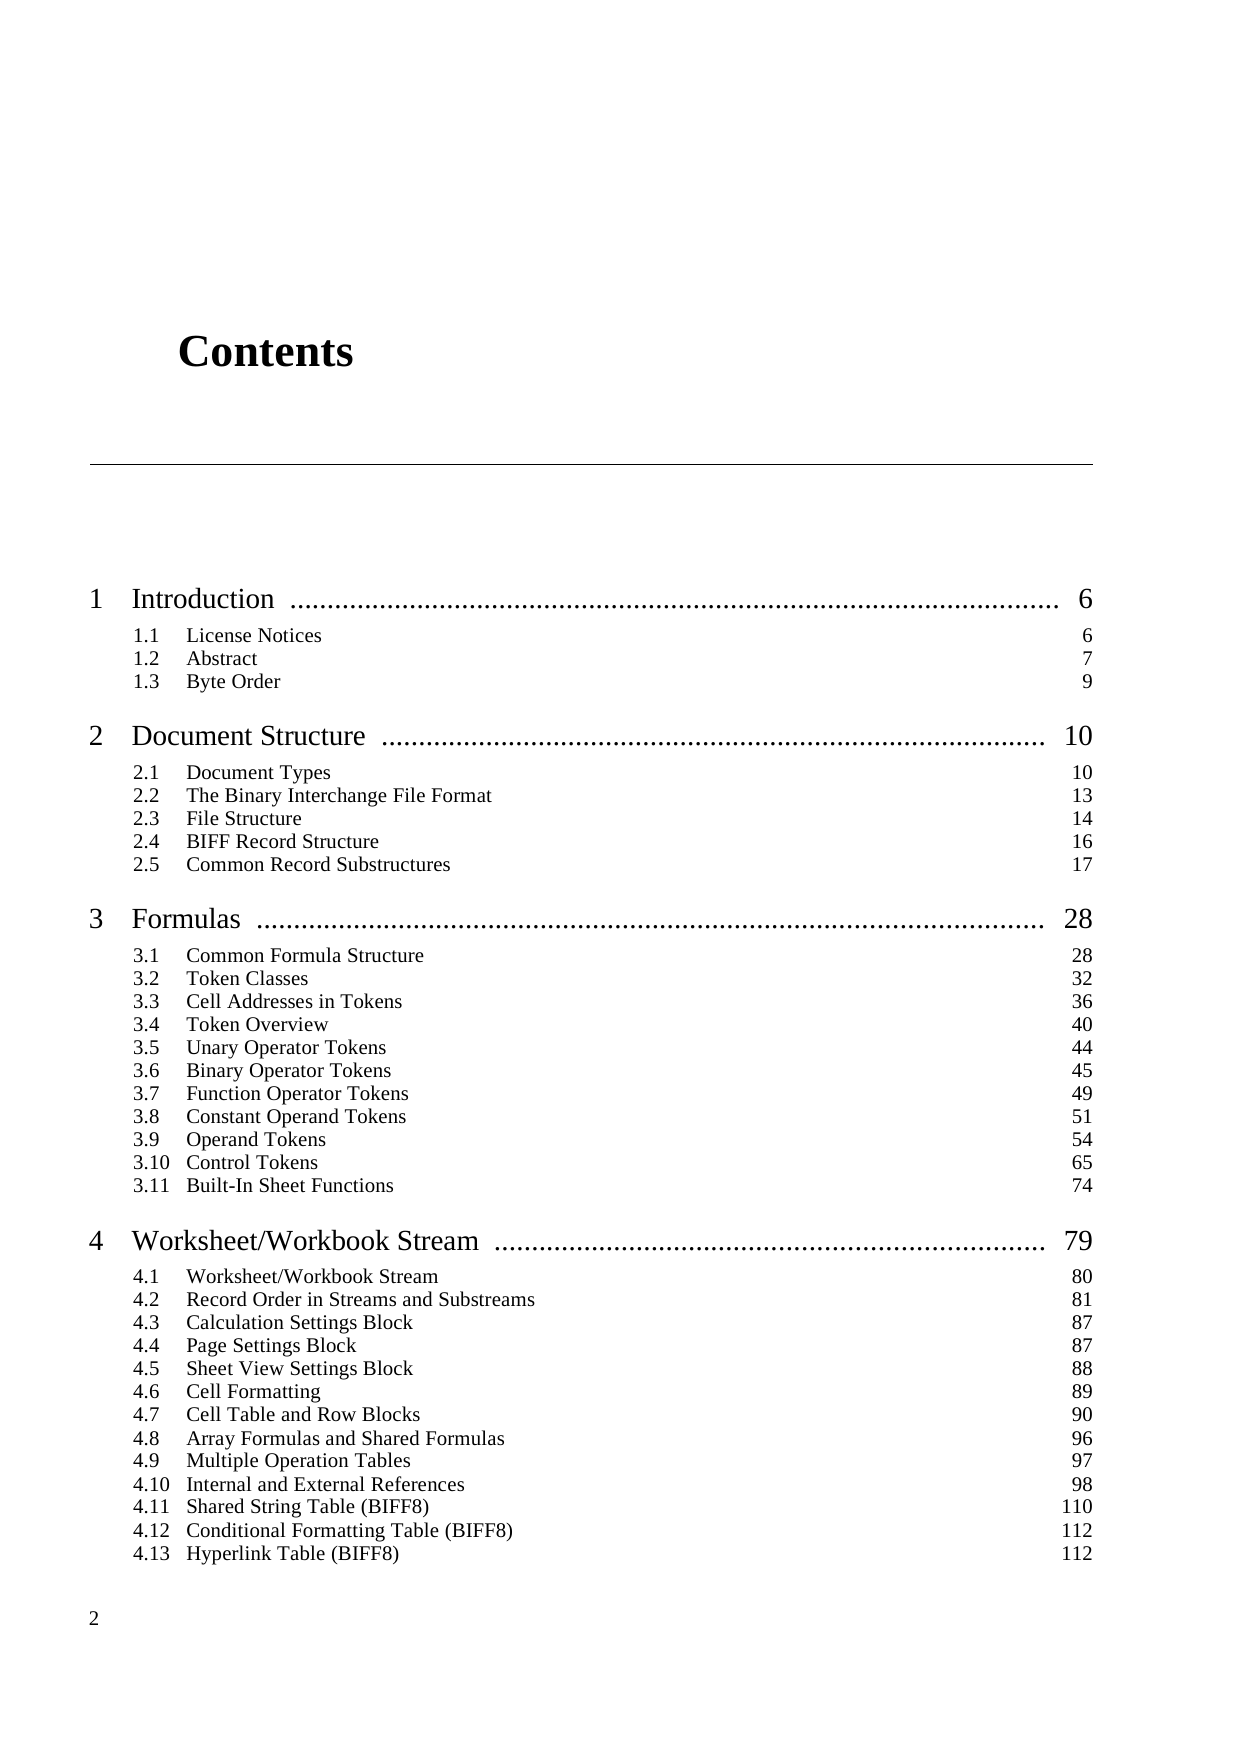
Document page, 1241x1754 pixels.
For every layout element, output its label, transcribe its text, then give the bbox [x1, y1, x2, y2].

text 3.3 Cell Addresses in Tokens 36 [88, 990, 1093, 1013]
text 2.4 BIFF Record Structure 16 [88, 830, 1093, 853]
text 3.11 Built-In Sheet Functions 74 [88, 1174, 1093, 1197]
text 4.9 Multiple Operation Tables 97 [88, 1449, 1093, 1472]
text 4.11 Shared String Table (BIFF8) 110 [88, 1495, 1093, 1518]
text 2 Document Structure 10 [88, 720, 1093, 752]
text 1.3 Byte Order 9 [88, 670, 1093, 693]
text 1.1 License Notices 6 [88, 624, 1093, 647]
text 4.13 Hyperlink Table (BIFF8) 112 [88, 1541, 1093, 1564]
text 4.1 Worksheet/Workbook Stream 80 [88, 1265, 1093, 1288]
text 3.5 Unary Operator Tokens 44 [88, 1036, 1093, 1059]
text 1 Introduction 6 [88, 583, 1093, 615]
text 1.2 Abstract 7 [88, 647, 1093, 670]
text 2.3 File Structure 14 [88, 807, 1093, 830]
text 2.2 The Binary Interchange File Format 13 [88, 784, 1093, 807]
text 4.7 Cell Table and Row Blocks 90 [88, 1403, 1093, 1426]
text 3.2 Token Classes 32 [88, 967, 1093, 990]
text 3.4 Token Overview 40 [88, 1013, 1093, 1036]
text 4.12 Conditional Formatting Table (BIFF8) 112 [88, 1518, 1093, 1541]
text 4.6 Cell Formatting 89 [88, 1380, 1093, 1403]
text 4.3 Calculation Settings Block 87 [88, 1311, 1093, 1334]
text 2.5 Common Record Substructures 17 [88, 853, 1093, 876]
text 4.10 Internal and External References 98 [88, 1472, 1093, 1495]
text 3 Formulas 28 [88, 903, 1093, 935]
text 4.4 Page Settings Block 87 [88, 1334, 1093, 1357]
text 3.10 Control Tokens 65 [88, 1151, 1093, 1174]
text 3.7 Function Operator Tokens 49 [88, 1082, 1093, 1105]
text 3.6 Binary Operator Tokens 45 [88, 1059, 1093, 1082]
text 2.1 Document Types 10 [88, 761, 1093, 784]
text 3.1 Common Formula Structure 28 [88, 944, 1093, 967]
text 4.5 Sheet View Settings Block 88 [88, 1357, 1093, 1380]
text 4.2 Record Order in Streams and Substreams 81 [88, 1288, 1093, 1311]
text 3.8 Constant Operand Tokens 51 [88, 1105, 1093, 1128]
text 3.9 Operand Tokens 54 [88, 1128, 1093, 1151]
text 4 Worksheet/Workbook Stream 79 [88, 1224, 1093, 1256]
text 4.8 Array Formulas and Shared Formulas 96 [88, 1426, 1093, 1449]
text Contents [90, 237, 1093, 464]
